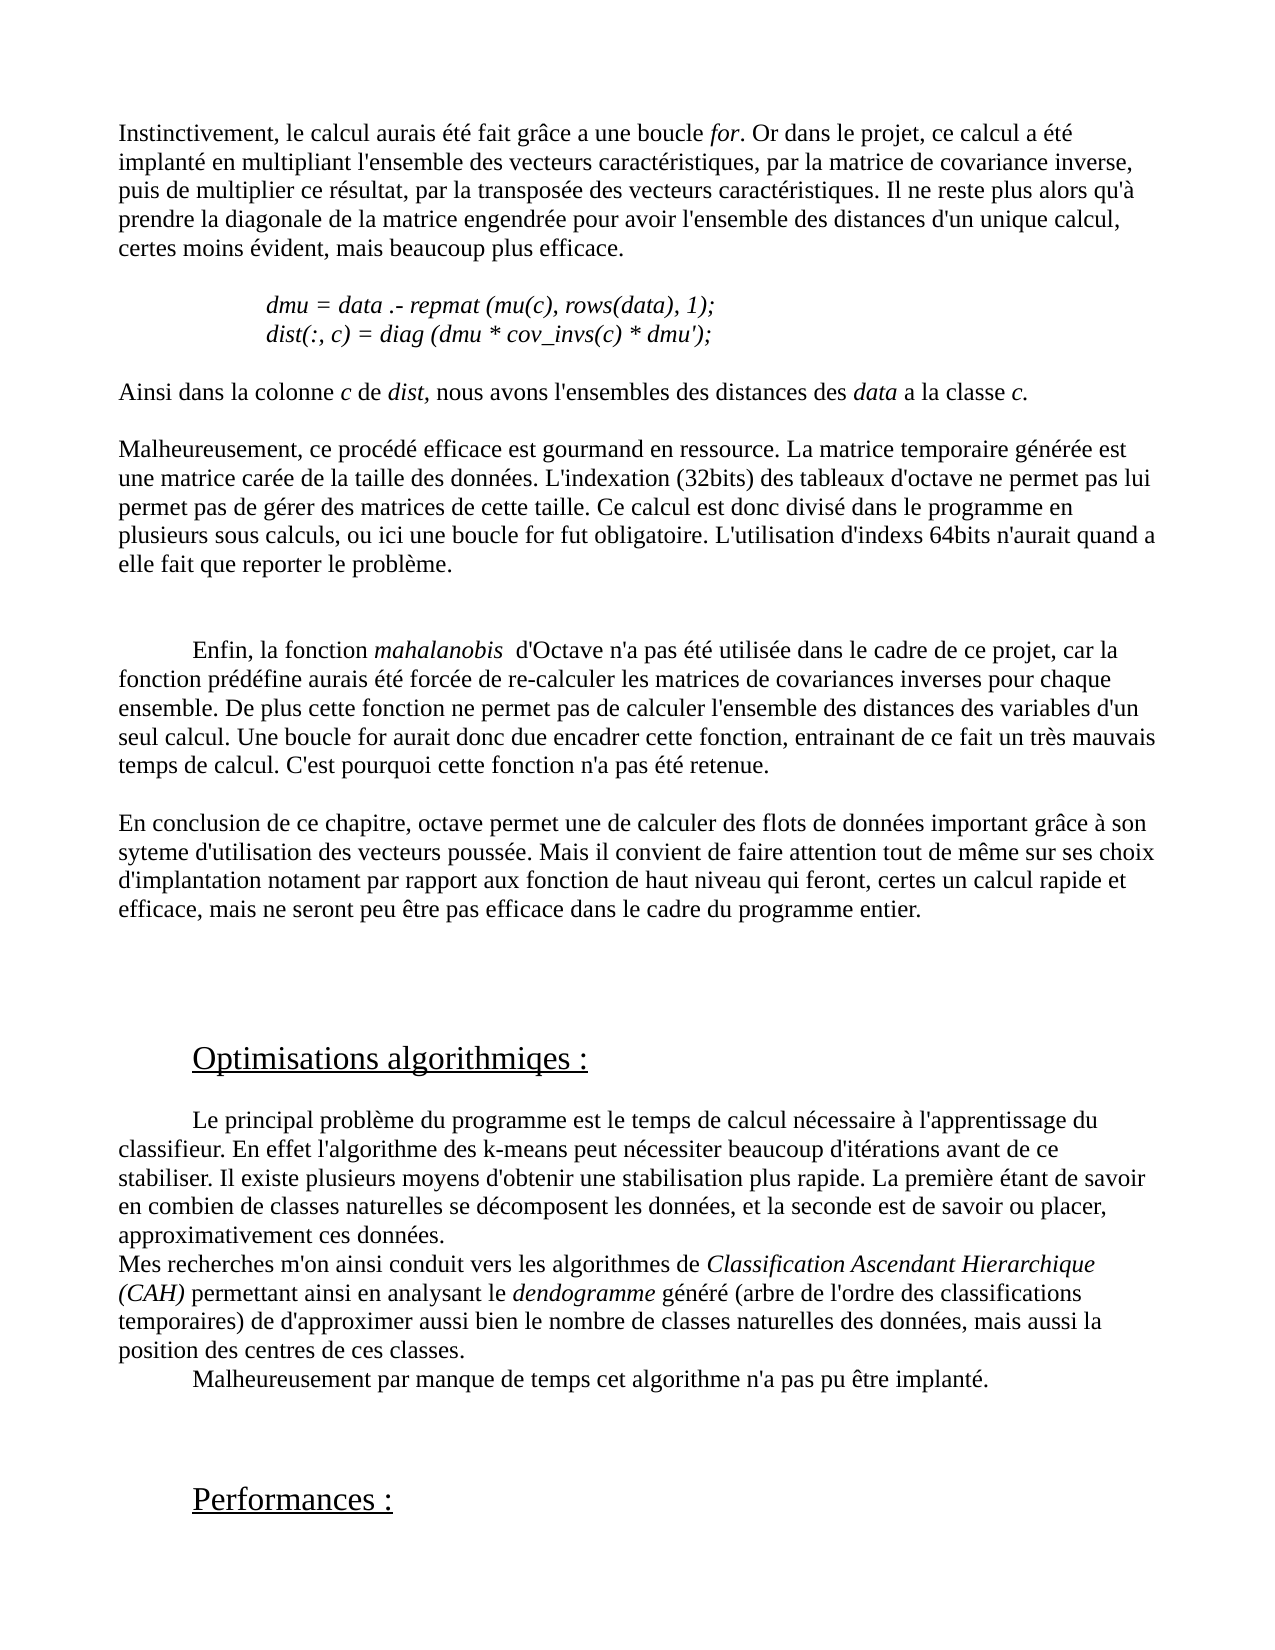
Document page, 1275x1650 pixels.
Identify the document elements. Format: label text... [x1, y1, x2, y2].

text En conclusion de ce chapitre, octave permet une de calculer des flots de données important grâce à son syteme d'utilisation des vecteurs poussée. Mais il convient de faire attention tout de même sur ses choix d'implantation notament par rapport aux fonction de haut niveau qui feront, certes un calcul rapide et efficace, mais ne seront peu être pas efficace dans le cadre du programme entier. [118, 808, 1157, 923]
text Malheureusement, ce procédé efficace est gourmand en ressource. La matrice temporaire générée est une matrice carée de la taille des données. L'indexation (32bits) des tableaux d'octave ne permet pas lui permet pas de gérer des matrices de cette taille. Ce calcul est donc divisé dans le programme en plusieurs sous calculs, ou ici une boucle for fut obligatoire. L'utilisation d'indexs 64bits n'aurait quand a elle fait que reporter le problème. [118, 434, 1157, 578]
text Le principal problème du programme est le temps de calcul nécessaire à l'apprentissage du classifieur. En effet l'algorithme des k-means peut nécessiter beaucoup d'itérations avant de ce stabiliser. Il existe plusieurs moyens d'obtenir une stabilisation plus rapide. La première étant de savoir en combien de classes naturelles se décomposent les données, et la seconde est de savoir ou placer, approximativement ces données. [118, 1105, 1157, 1249]
text dmu = data .- repmat (mu(c), rows(data), 1); [118, 291, 1157, 319]
text Mes recherches m'on ainsi conduit vers les algorithmes de Classification Ascendant Hierarchique (CAH) permettant ainsi en analysant le dendogramme généré (arbre de l'ordre des classifications temporaires) de d'approximer aussi bien le nombre de classes naturelles des données, mais aussi la position des centres de ces classes. [118, 1249, 1157, 1364]
text Enfin, la fonction mahalanobis d'Octave n'a pas été utilisée dans le cadre de ce projet, car la fonction prédéfine aurais été forcée de re-calculer les matrices de covariances inverses pour chaque ensemble. De plus cette fonction ne permet pas de calculer l'ensemble des distances des variables d'un seul calcul. Une boucle for aurait donc due encadrer cette fonction, entrainant de ce fait un très mauvais temps de calcul. C'est pourquoi cette fonction n'a pas été retenue. [118, 636, 1157, 779]
text Ainsi dans la colonne c de dist, nous avons l'ensembles des distances des data a la classe c. [118, 377, 1157, 406]
text Instinctivement, le calcul aurais été fait grâce a une boucle for. Or dans le projet, ce calcul a été implanté en multipliant l'ensemble des vecteurs caractéristiques, par la matrice de covariance inverse, puis de multiplier ce résultat, par la transposée des vecteurs caractéristiques. Il ne reste plus alors qu'à prendre la diagonale de la matrice engendrée pour avoir l'ensemble des distances d'un unique calcul, certes moins évident, mais beaucoup plus efficace. [118, 118, 1157, 262]
text dist(:, c) = diag (dmu * cov_invs(c) * dmu'); [118, 319, 1157, 348]
text Optimisations algorithmiqes : [118, 1038, 1157, 1076]
text Performances : [118, 1479, 1157, 1517]
text Malheureusement par manque de temps cet algorithme n'a pas pu être implanté. [118, 1364, 1157, 1393]
